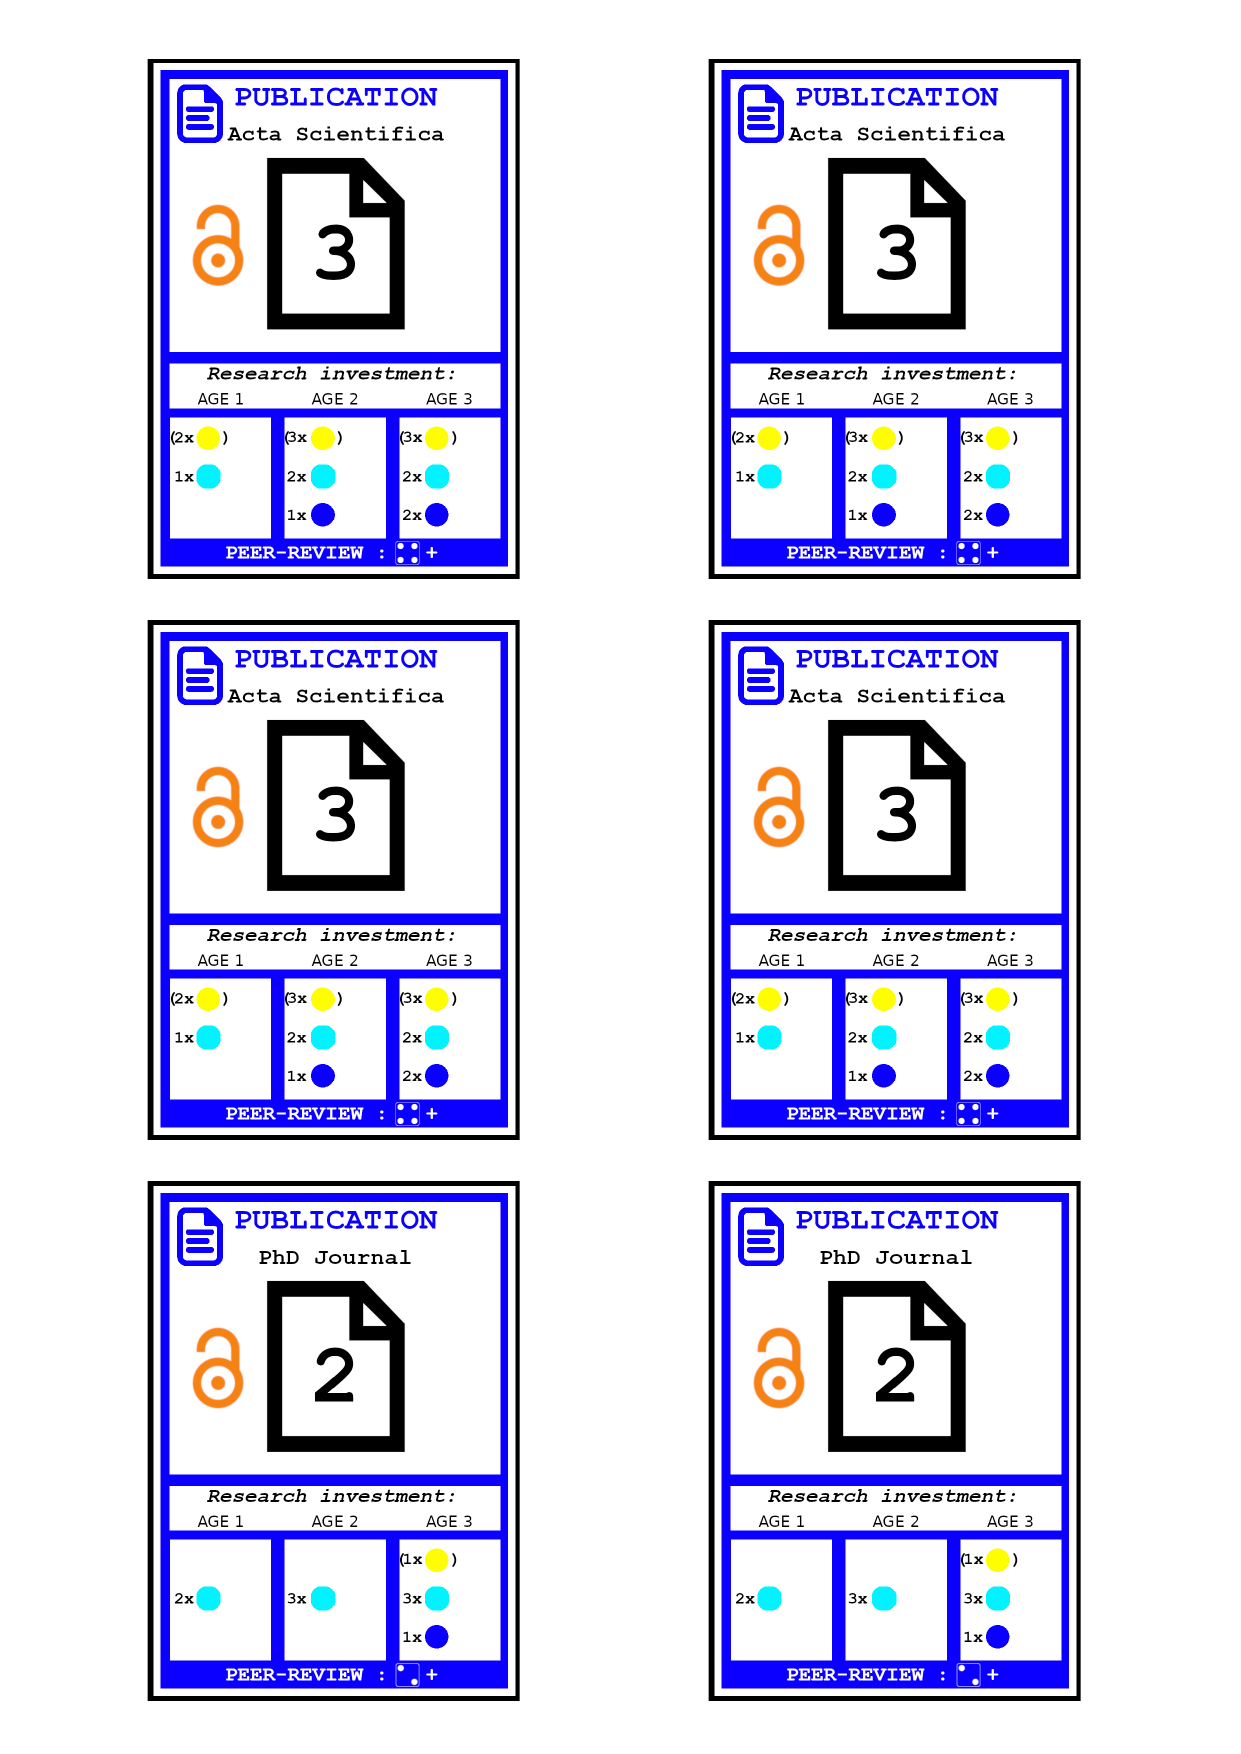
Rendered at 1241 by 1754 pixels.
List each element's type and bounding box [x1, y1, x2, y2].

picture [708, 620, 1081, 1140]
picture [147, 59, 520, 579]
picture [147, 1181, 520, 1701]
picture [708, 59, 1081, 579]
picture [708, 1181, 1081, 1701]
picture [147, 620, 520, 1140]
